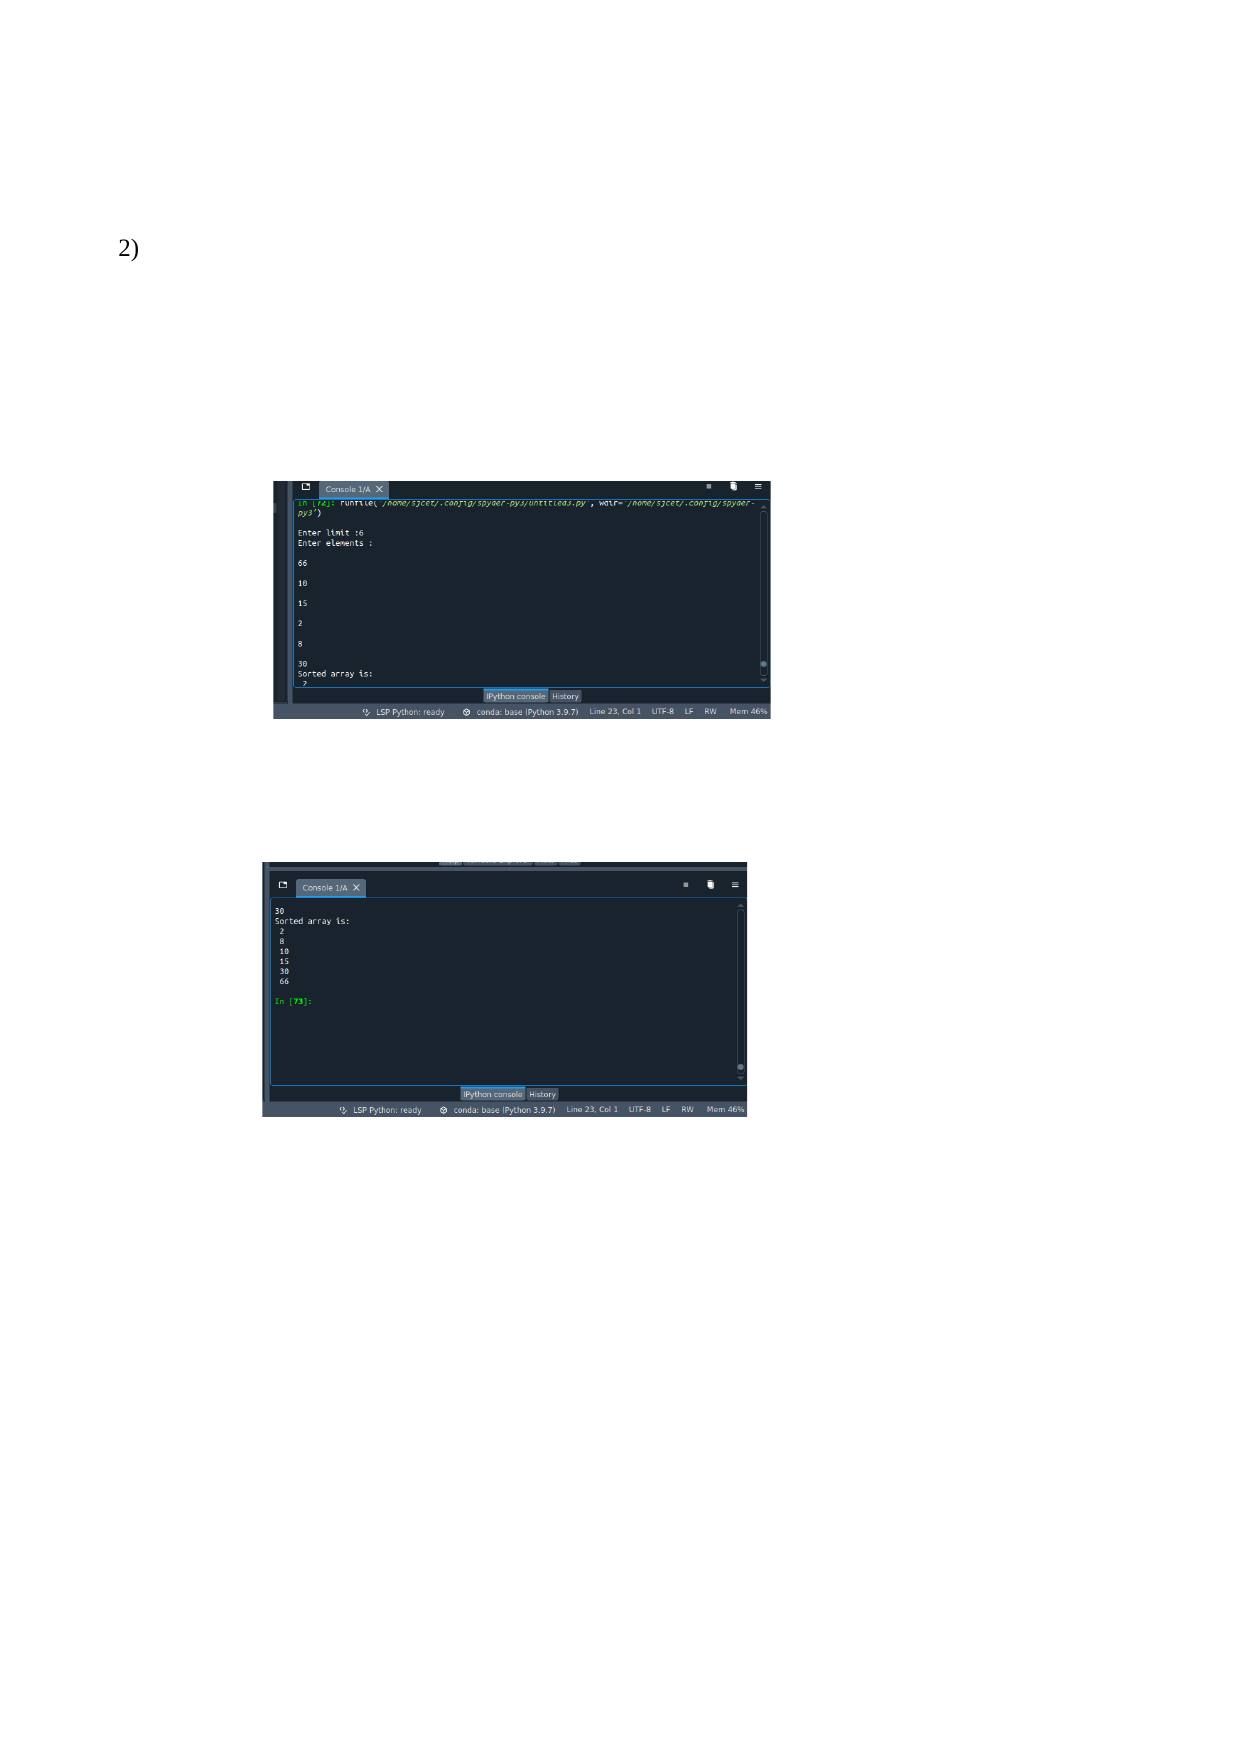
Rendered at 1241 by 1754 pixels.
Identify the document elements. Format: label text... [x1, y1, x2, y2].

text 2) [118, 233, 1122, 262]
